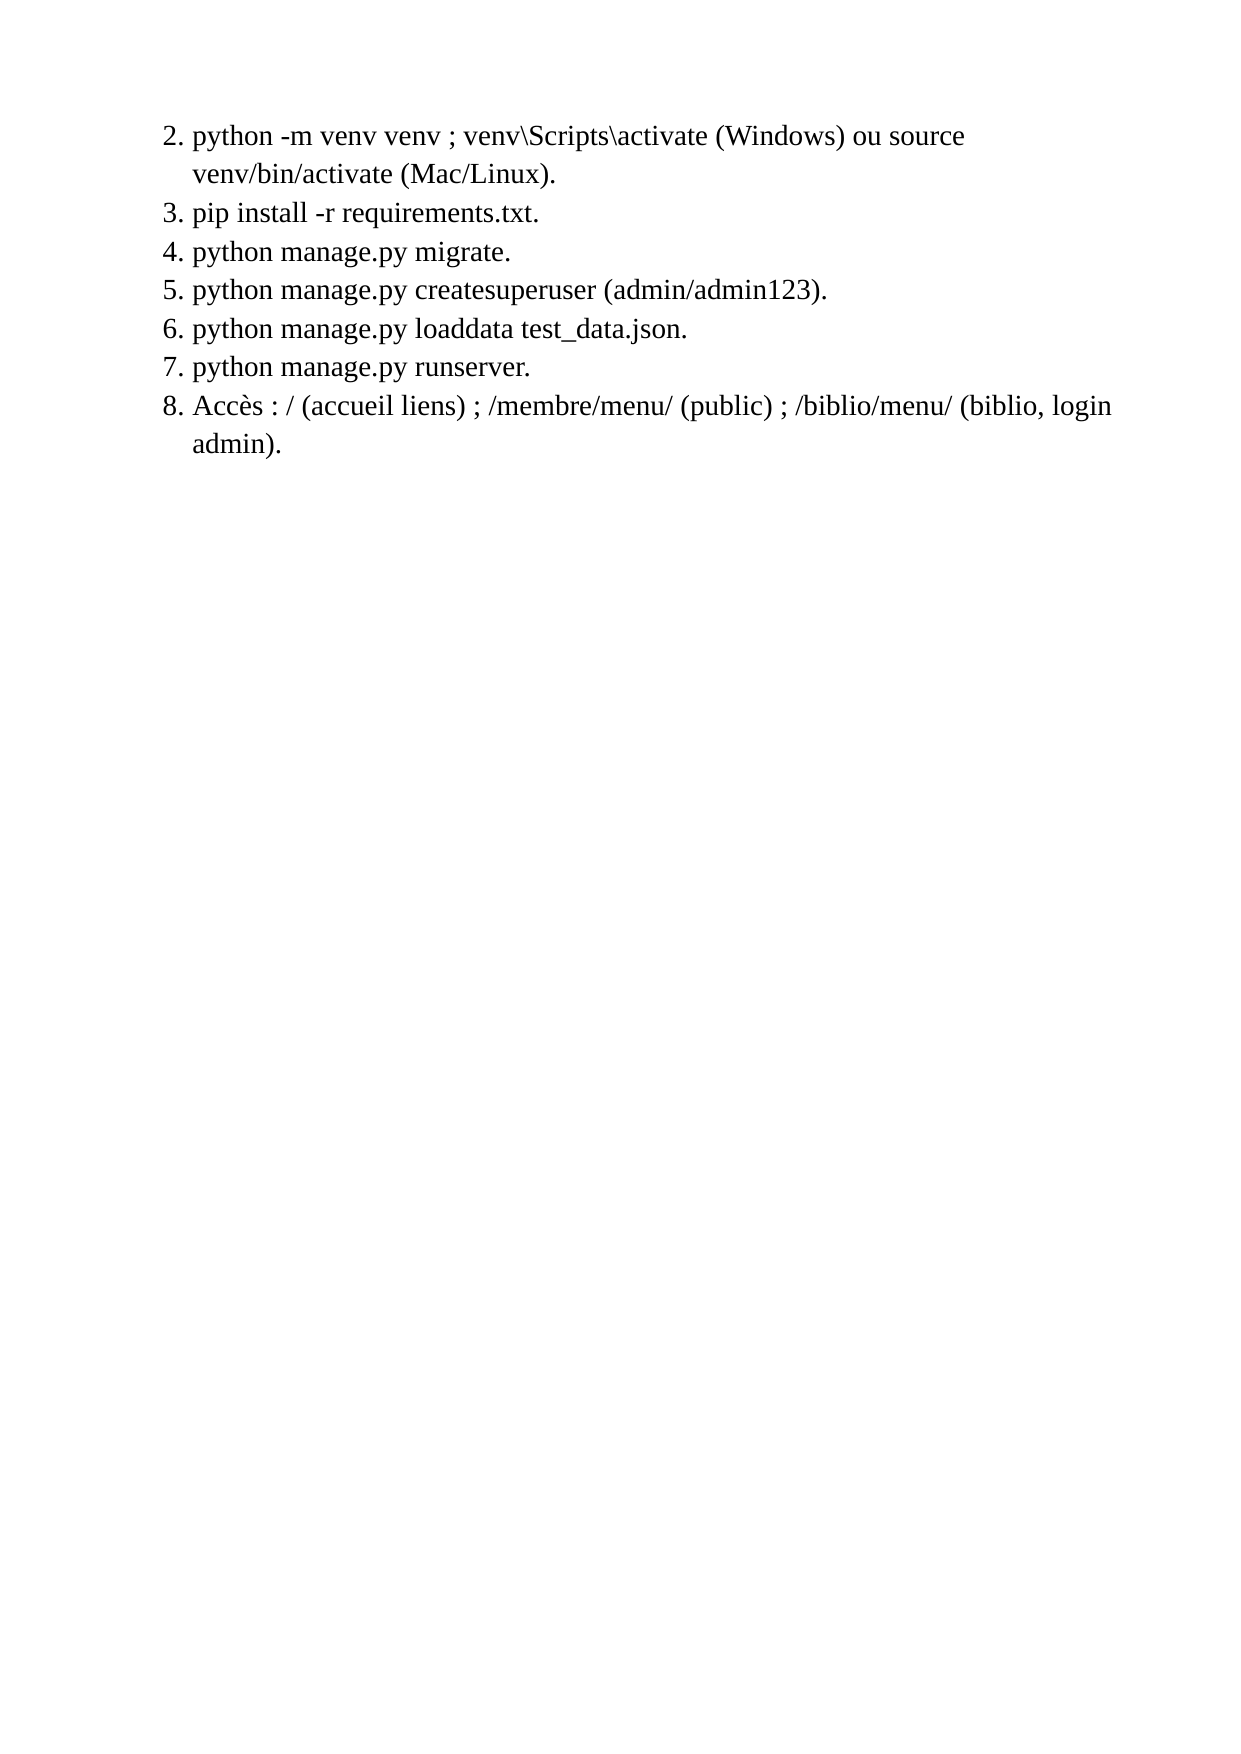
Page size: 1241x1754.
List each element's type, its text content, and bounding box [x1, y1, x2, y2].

list python manage.py createsuperuser (admin/admin123). [162, 272, 1122, 306]
list pip install -r requirements.txt. [162, 195, 1122, 229]
list python manage.py migrate. [162, 234, 1122, 267]
list python -m venv venv ; venv\Scripts\activate (Windows) ou source venv/bin/activate (Mac/Linux). [162, 118, 1122, 190]
list python manage.py runserver. [162, 349, 1122, 383]
list Accès : / (accueil liens) ; /membre/menu/ (public) ; /biblio/menu/ (biblio, login admin). [162, 388, 1122, 460]
list python manage.py loaddata test_data.json. [162, 311, 1122, 344]
